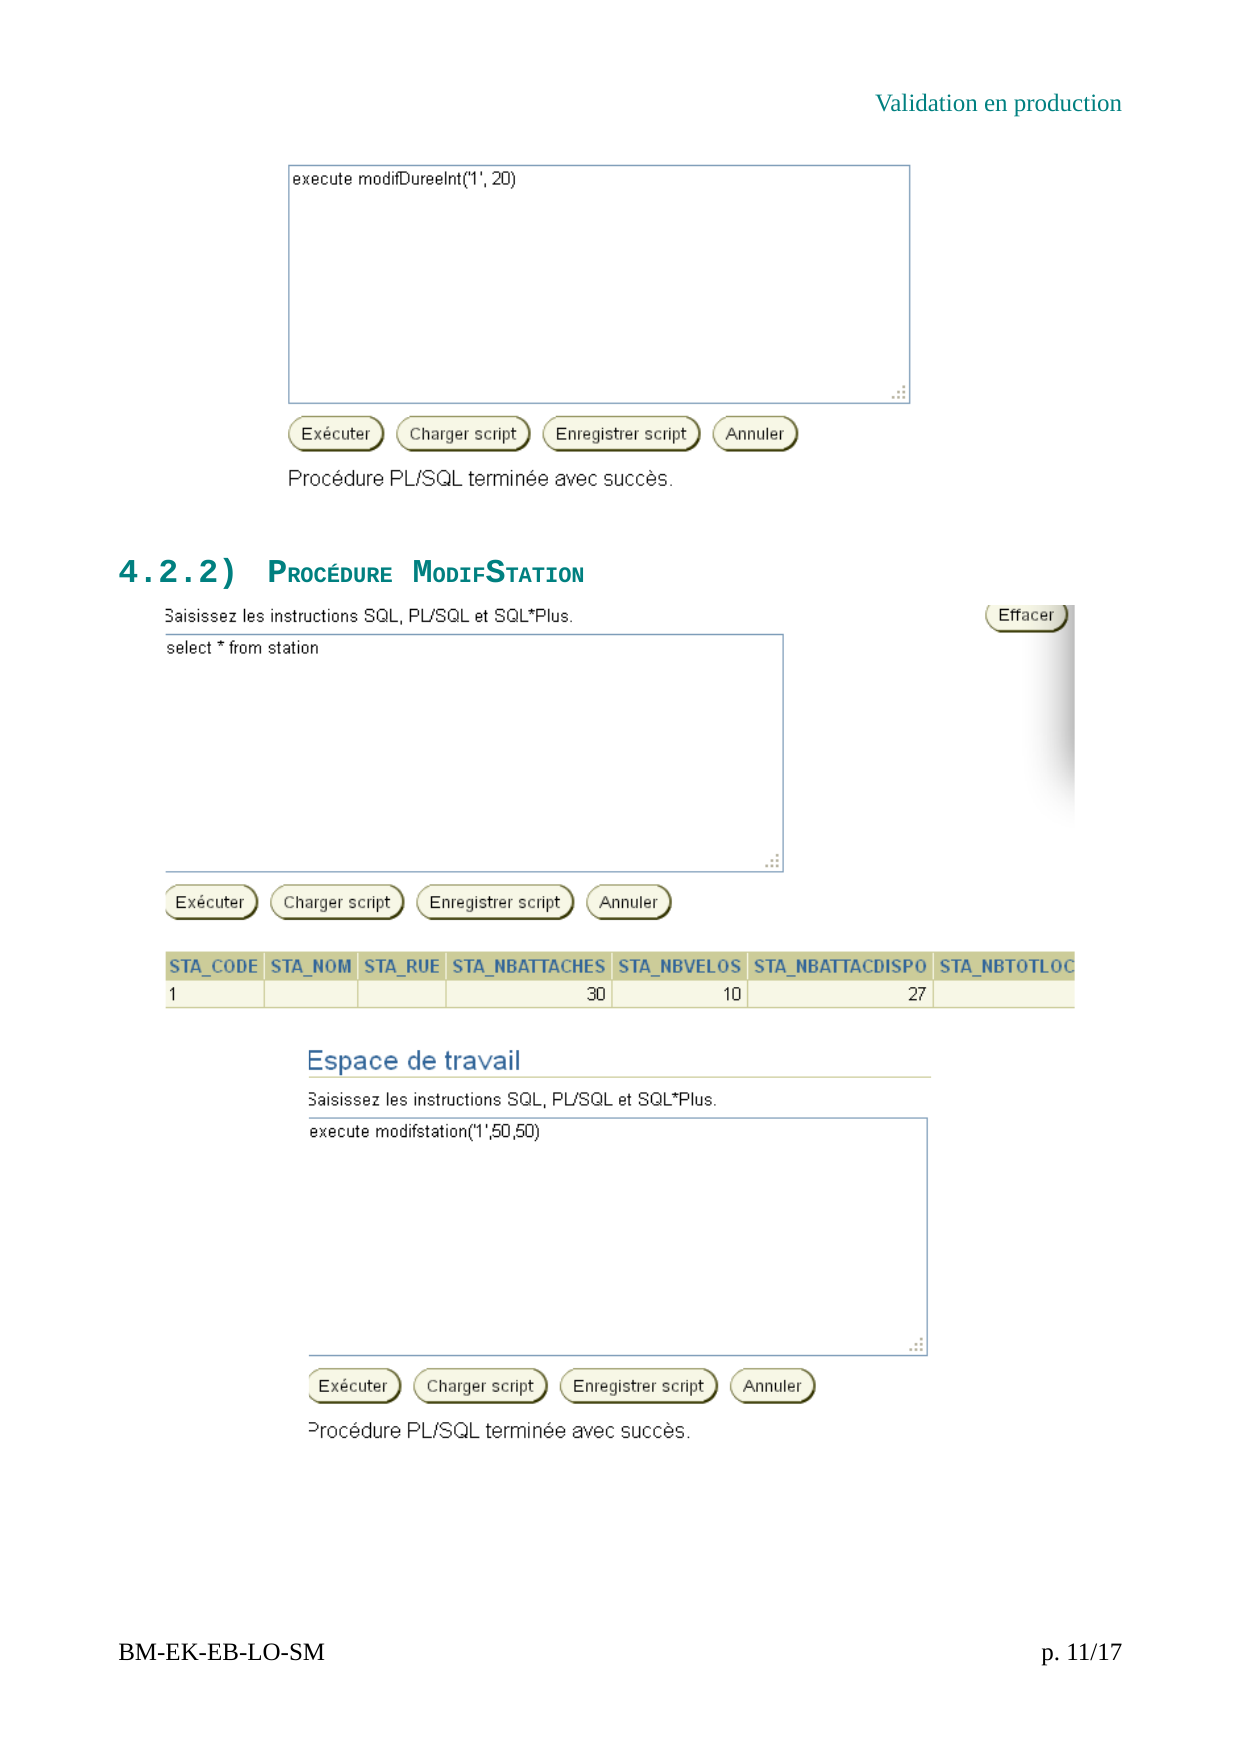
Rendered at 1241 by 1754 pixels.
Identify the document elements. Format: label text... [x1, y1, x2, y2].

picture [308, 1045, 932, 1454]
picture [287, 161, 953, 490]
picture [165, 605, 1075, 1015]
subtitle Procédure ModifStation [118, 555, 1122, 593]
